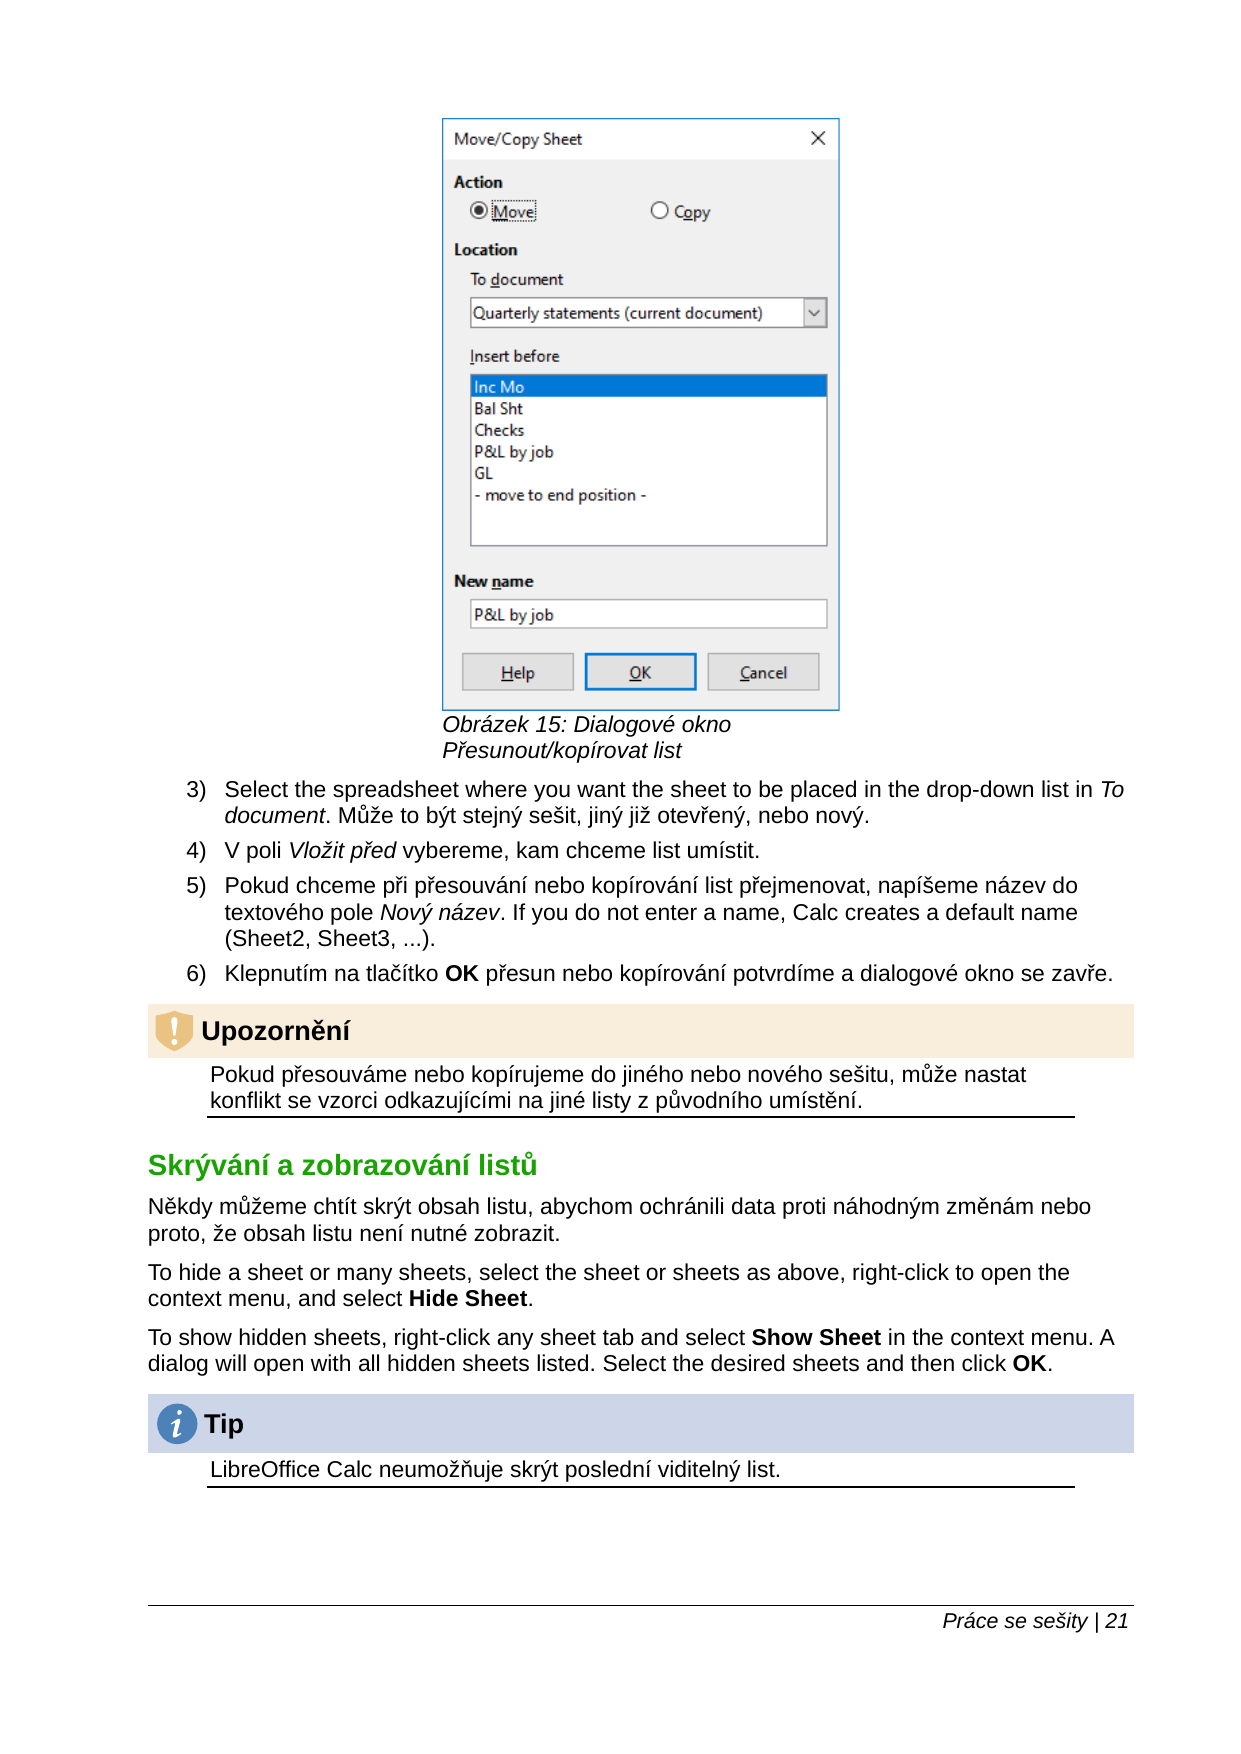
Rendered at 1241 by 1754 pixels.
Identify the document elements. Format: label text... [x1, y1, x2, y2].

list Select the spreadsheet where you want the sheet to be placed in the drop-down list in To document. Může to být stejný sešit, jiný již otevřený, nebo nový. [207, 776, 1134, 828]
subtitle Tip [148, 1394, 1134, 1453]
picture [442, 118, 840, 711]
subtitle Upozornění [148, 1004, 1134, 1058]
text Pokud přesouváme nebo kopírujeme do jiného nebo nového sešitu, může nastat konflikt se vzorci odkazujícími na jiné listy z původního umístění. [207, 1058, 1075, 1116]
text LibreOffice Calc neumožňuje skrýt poslední viditelný list. [207, 1453, 1075, 1486]
text Někdy můžeme chtít skrýt obsah listu, abychom ochránili data proti náhodným změnám nebo proto, že obsah listu není nutné zobrazit. [148, 1193, 1134, 1246]
text Obrázek 15: Dialogové okno Přesunout/kopírovat list [442, 711, 839, 763]
text To hide a sheet or many sheets, select the sheet or sheets as above, right-click to open the context menu, and select Hide Sheet. [148, 1258, 1134, 1311]
list Pokud chceme při přesouvání nebo kopírování list přejmenovat, napíšeme název do textového pole Nový název. If you do not enter a name, Calc creates a default name (Sheet2, Sheet3, ...). [207, 872, 1134, 951]
text To show hidden sheets, right-click any sheet tab and select Show Sheet in the context menu. A dialog will open with all hidden sheets listed. Select the desired sheets and then click OK. [148, 1324, 1134, 1376]
list V poli Vložit před vybereme, kam chceme list umístit. [207, 837, 1134, 863]
list Klepnutím na tlačítko OK přesun nebo kopírování potvrdíme a dialogové okno se zavře. [207, 960, 1134, 987]
subtitle Skrývání a zobrazování listů [148, 1148, 1134, 1182]
